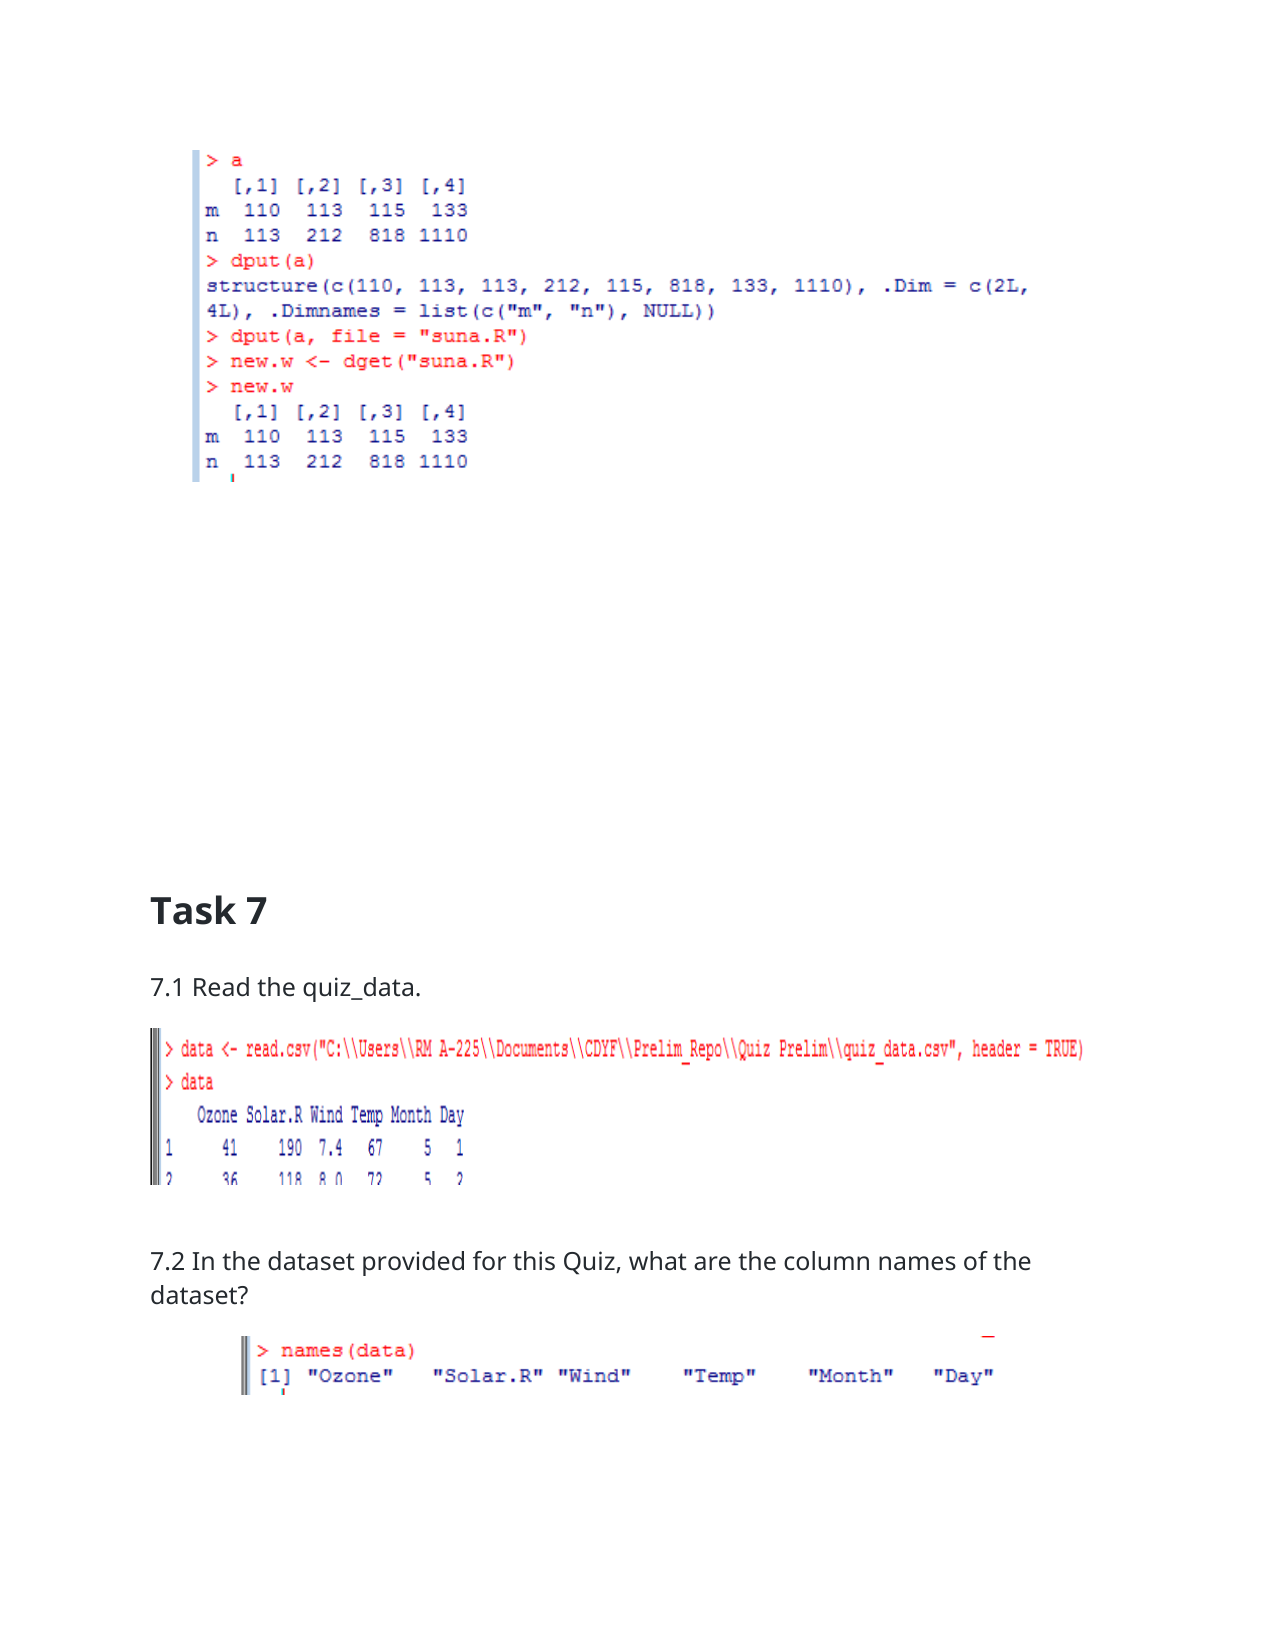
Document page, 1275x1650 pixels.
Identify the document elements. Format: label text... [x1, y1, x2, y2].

text 7.2 In the dataset provided for this Quiz, what are the column names of the dataset? [150, 1243, 1125, 1312]
subtitle Task 7 [150, 884, 1125, 944]
text 7.1 Read the quiz_data. [150, 970, 1125, 1004]
picture [150, 1028, 1125, 1185]
picture [192, 150, 1083, 482]
picture [241, 1336, 1034, 1395]
